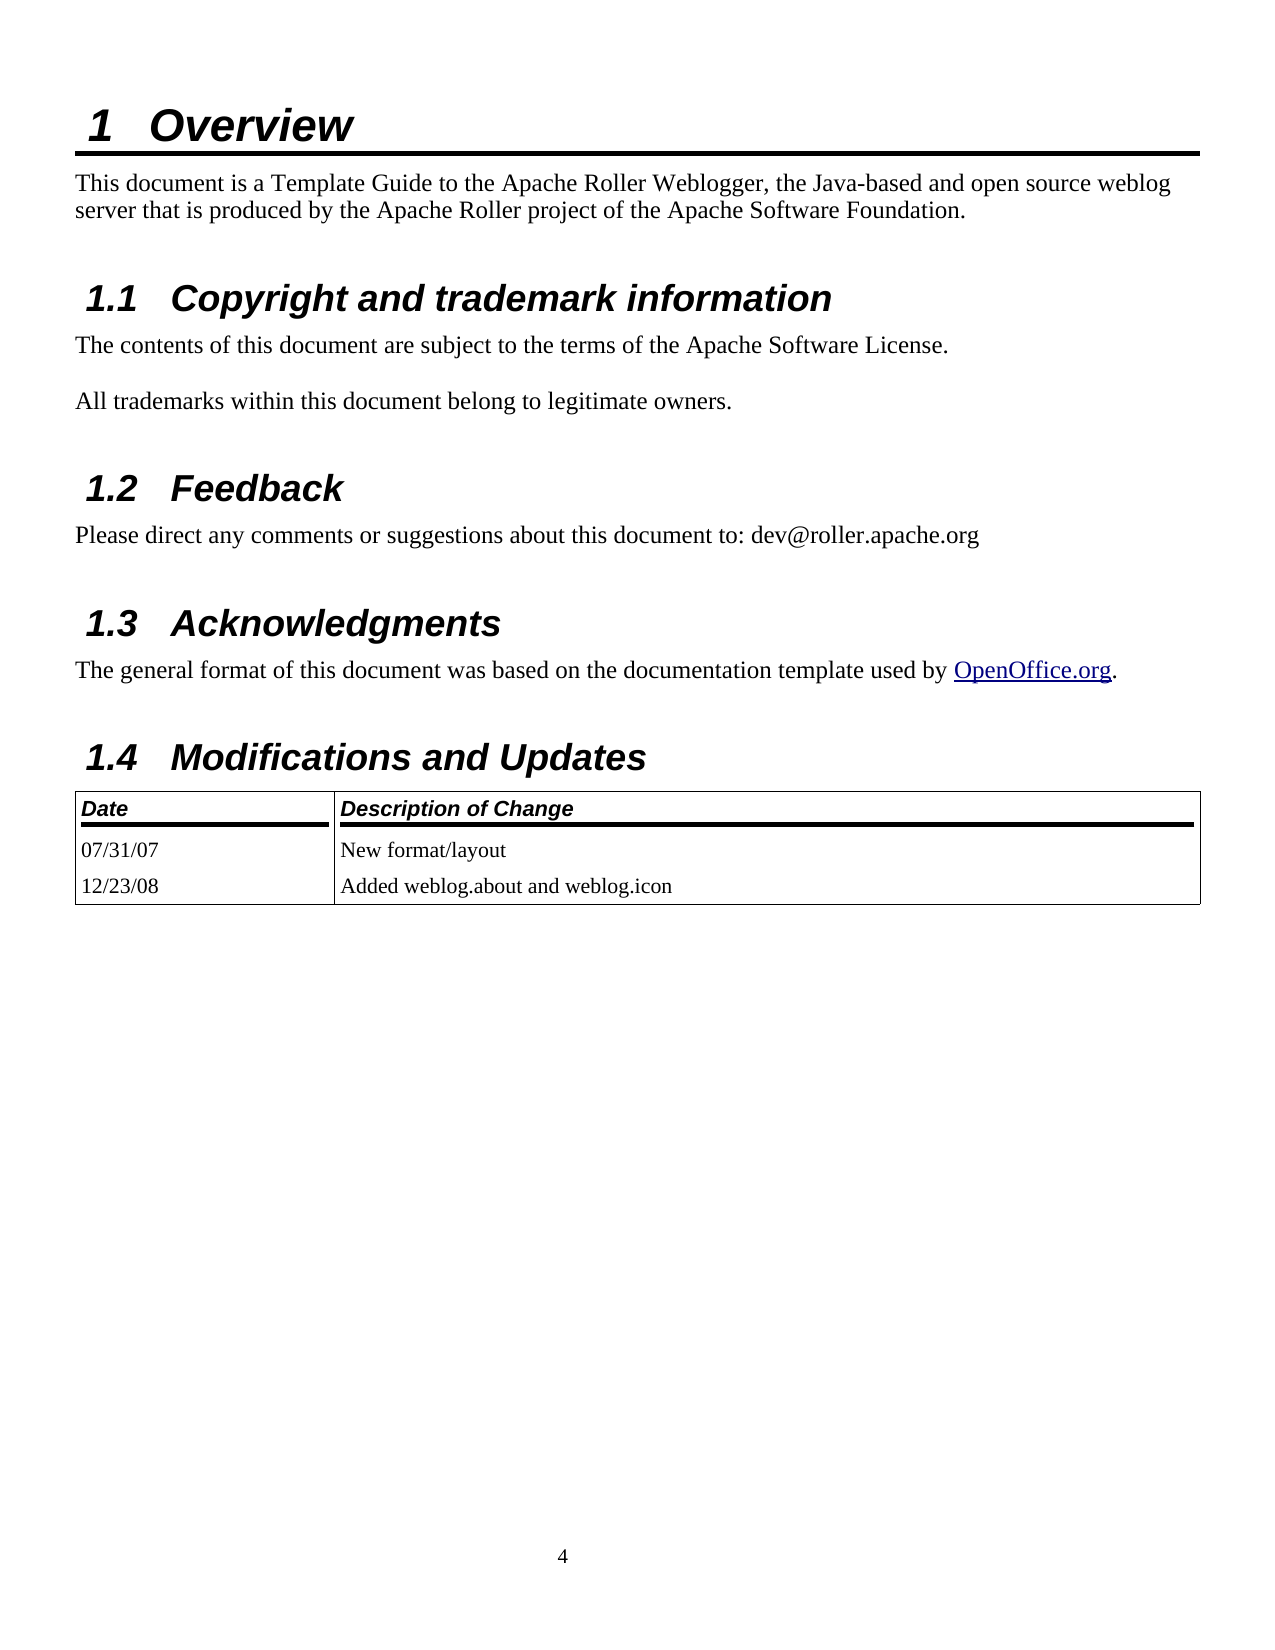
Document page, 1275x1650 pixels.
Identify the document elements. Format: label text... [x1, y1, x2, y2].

table_cell 07/31/07 [76, 833, 334, 868]
subtitle Feedback [75, 467, 1200, 509]
table_header Description of Change [335, 792, 1200, 832]
text Please direct any comments or suggestions about this document to: dev@roller.apache.org [75, 522, 1200, 549]
subtitle Modifications and Updates [75, 737, 1200, 779]
subtitle Acknowledgments [75, 602, 1200, 644]
subtitle Copyright and trademark information [75, 277, 1200, 319]
table_cell New format/layout [335, 833, 1200, 868]
table_cell Added weblog.about and weblog.icon [335, 868, 1200, 904]
subtitle Overview [75, 100, 1200, 151]
table_header Date [76, 792, 334, 832]
text The general format of this document was based on the documentation template used by OpenOffice.org. [75, 656, 1200, 684]
text The contents of this document are subject to the terms of the Apache Software License. [75, 331, 1200, 359]
text This document is a Template Guide to the Apache Roller Weblogger, the Java-based and open source weblog server that is produced by the Apache Roller project of the Apache Software Foundation. [75, 169, 1200, 224]
text All trademarks within this document belong to legitimate owners. [75, 387, 1200, 414]
table_cell 12/23/08 [76, 868, 334, 904]
